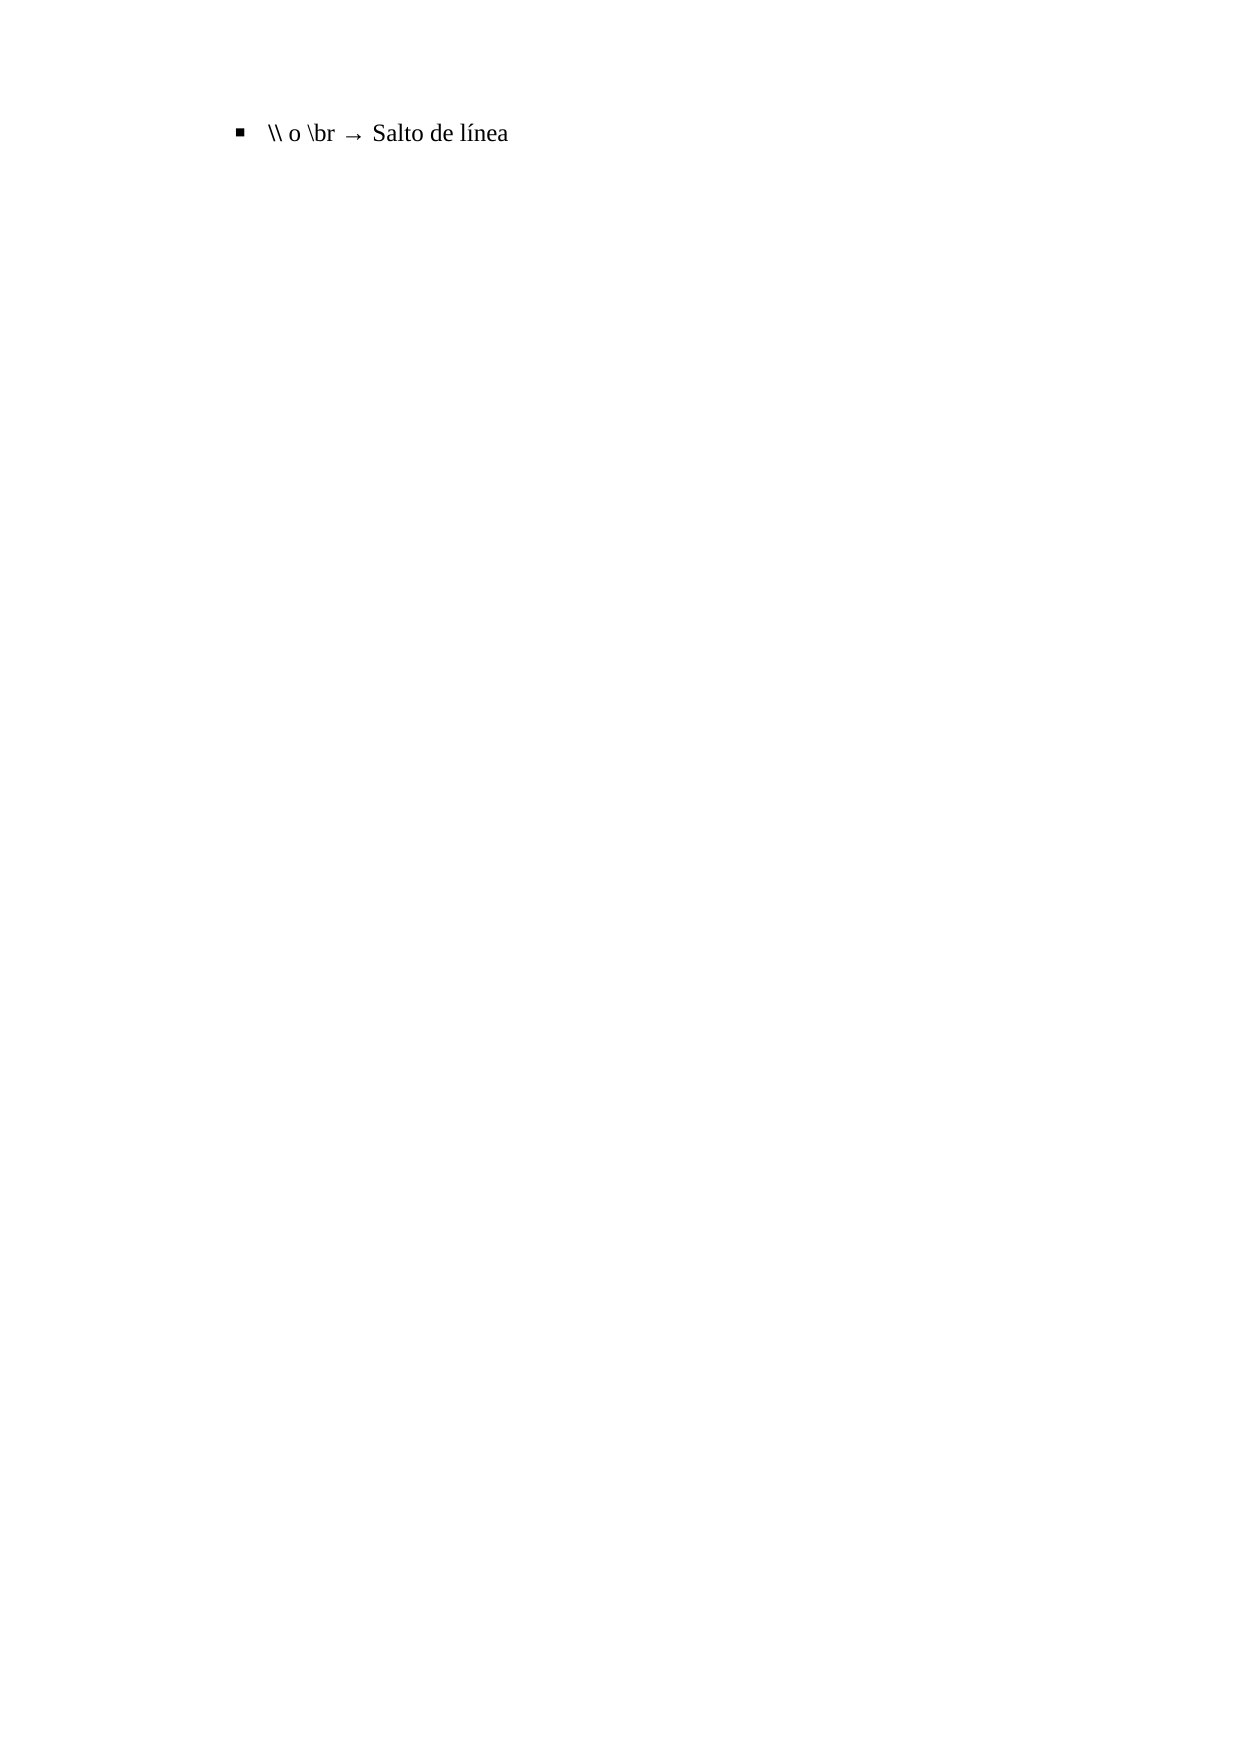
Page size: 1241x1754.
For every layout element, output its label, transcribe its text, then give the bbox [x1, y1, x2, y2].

list \\ o \br → Salto de línea [231, 118, 1122, 147]
